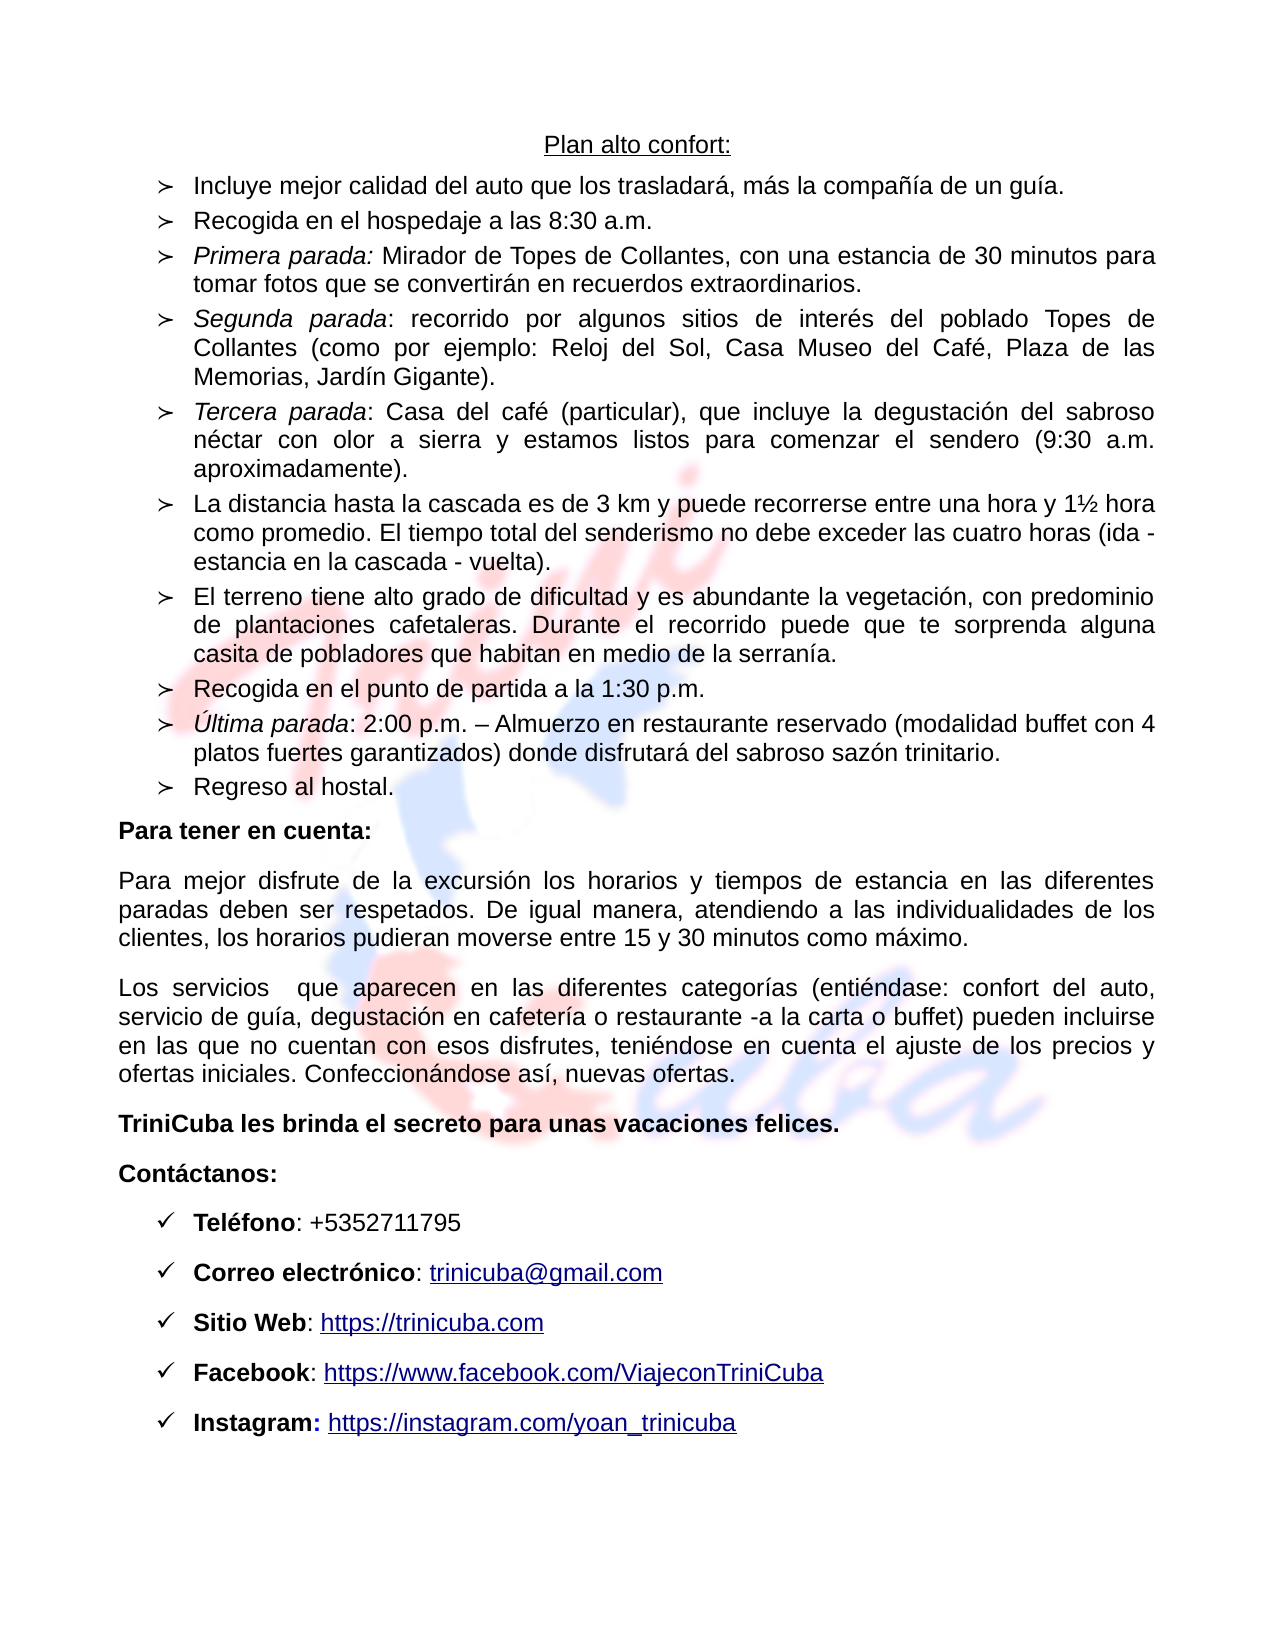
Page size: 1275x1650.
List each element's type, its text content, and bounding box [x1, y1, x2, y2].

text Contáctanos: [118, 1159, 127, 1187]
list Segunda parada: recorrido por algunos sitios de interés del poblado Topes de Collantes (como por ejemplo: Reloj del Sol, Casa Museo del Café, Plaza de las Memorias, Jardín Gigante). [156, 304, 1157, 391]
text Plan alto confort: [118, 130, 1157, 159]
list Incluye mejor calidad del auto que los trasladará, más la compañía de un guía. [156, 171, 1157, 200]
text Contáctanos: [1148, 1159, 1157, 1187]
list Correo electrónico: trinicuba@gmail.com [156, 1258, 1157, 1287]
list Primera parada: Mirador de Topes de Collantes, con una estancia de 30 minutos para tomar fotos que se convertirán en recuerdos extraordinarios. [156, 241, 1157, 298]
list Tercera parada: Casa del café (particular), que incluye la degustación del sabroso néctar con olor a sierra y estamos listos para comenzar el sendero (9:30 a.m. aproximadamente). [156, 397, 1157, 483]
list Recogida en el hospedaje a las 8:30 a.m. [156, 206, 1157, 234]
list Facebook: https://www.facebook.com/ViajeconTriniCuba [156, 1358, 1157, 1387]
list Sitio Web: https://trinicuba.com [156, 1308, 1157, 1337]
list Teléfono: +5352711795 [156, 1208, 1157, 1237]
list Instagram: https://instagram.com/yoan_trinicuba [156, 1408, 1157, 1436]
